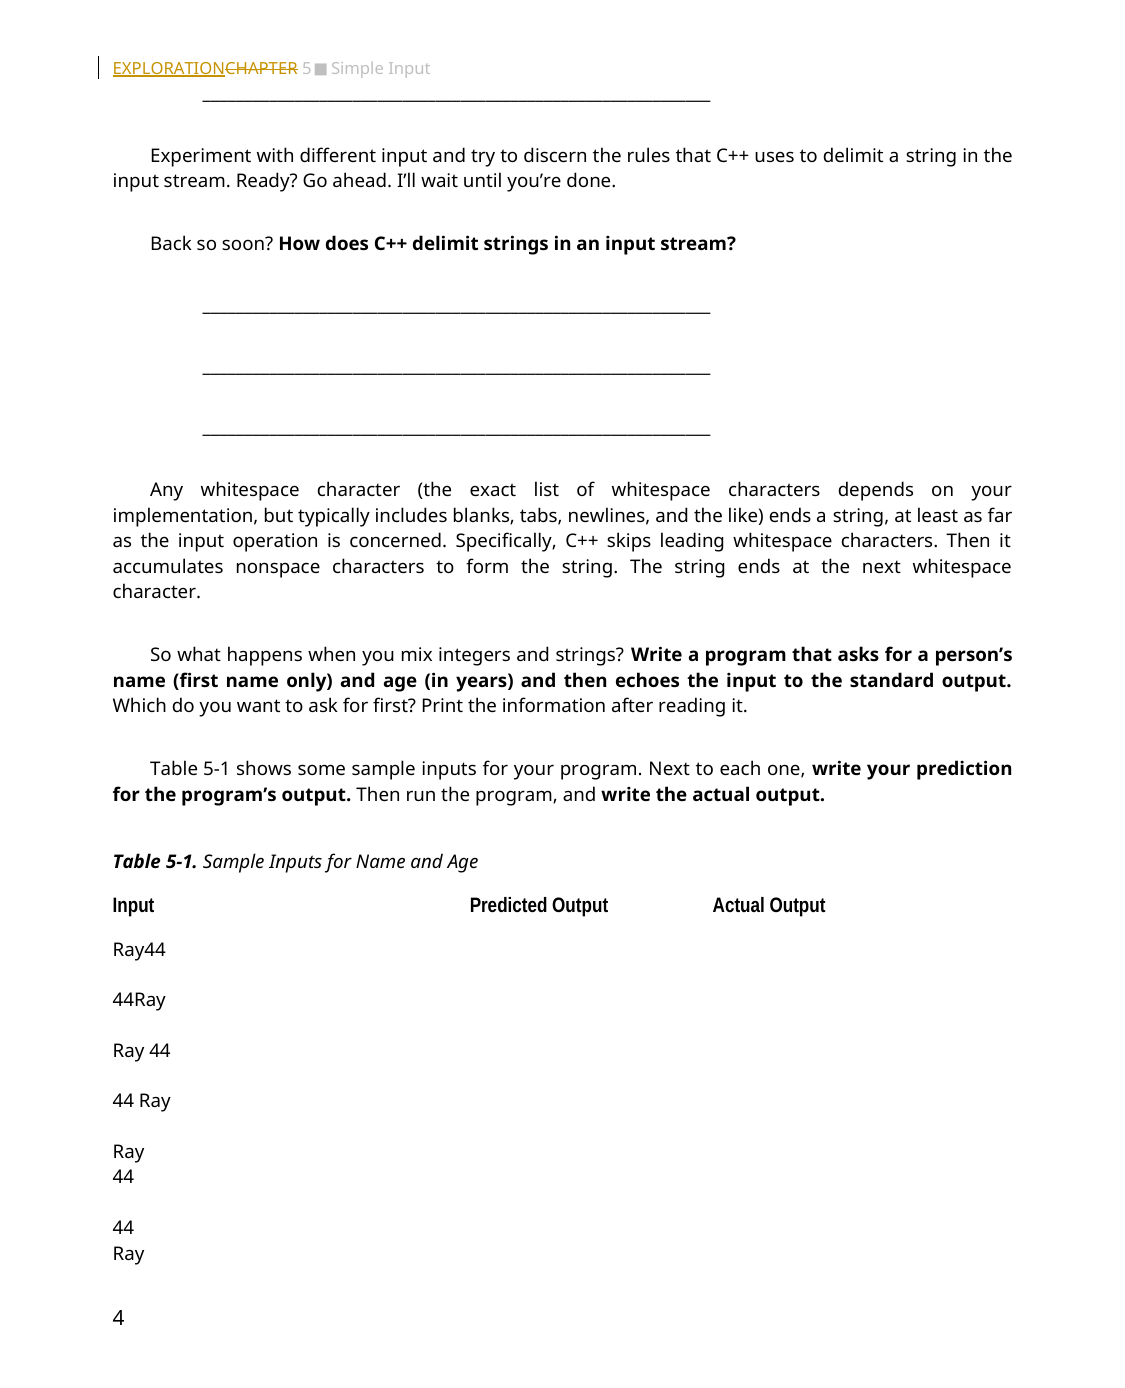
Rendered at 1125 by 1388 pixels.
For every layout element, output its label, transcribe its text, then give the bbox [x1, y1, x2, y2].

table_cell [413, 1202, 712, 1278]
table_cell [413, 924, 712, 974]
table_cell Ray 44 [113, 1025, 412, 1075]
table_cell [413, 1075, 712, 1126]
table_cell 44 Ray [113, 1202, 412, 1278]
list _____________________________________________________________ [202, 352, 1012, 378]
table_cell [713, 1202, 1012, 1278]
text Experiment with different input and try to discern the rules that C++ uses to delimit a string in the input stream. Ready? Go ahead. I’ll wait until you’re done. [112, 142, 1012, 193]
text Back so soon? How does C++ delimit strings in an input stream? [112, 231, 1012, 256]
table_cell [413, 974, 712, 1025]
list _____________________________________________________________ [202, 79, 1012, 104]
text Any whitespace character (the exact list of whitespace characters depends on your implementation, but typically includes blanks, tabs, newlines, and the like) ends a string, at least as far as the input operation is concerned. Specifically, C++ skips leading whitespace characters. Then it accumulates nonspace characters to form the string. The string ends at the next whitespace character. [112, 476, 1012, 604]
table_cell [713, 974, 1012, 1025]
list _____________________________________________________________ [202, 413, 1012, 439]
table_cell [713, 1126, 1012, 1202]
text So what happens when you mix integers and strings? Write a program that asks for a person’s name (first name only) and age (in years) and then echoes the input to the standard output. Which do you want to ask for first? Print the information after reading it. [112, 641, 1012, 718]
text Table 5‑1. Sample Inputs for Name and Age [112, 848, 1012, 874]
table_cell Ray44 [113, 924, 412, 974]
text Table 5‑1 shows some sample inputs for your program. Next to each one, write your prediction for the program’s output. Then run the program, and write the actual output. [112, 756, 1012, 807]
table_header Predicted Output [413, 886, 712, 924]
table_cell [413, 1025, 712, 1075]
table_header Actual Output [713, 886, 1012, 924]
table_cell [713, 1025, 1012, 1075]
table_cell [713, 1075, 1012, 1126]
table_cell Ray 44 [113, 1126, 412, 1202]
table_header Input [113, 886, 412, 924]
table_cell 44 Ray [113, 1075, 412, 1126]
table_cell [413, 1126, 712, 1202]
table_cell 44Ray [113, 974, 412, 1025]
list _____________________________________________________________ [202, 291, 1012, 317]
table_cell [713, 924, 1012, 974]
